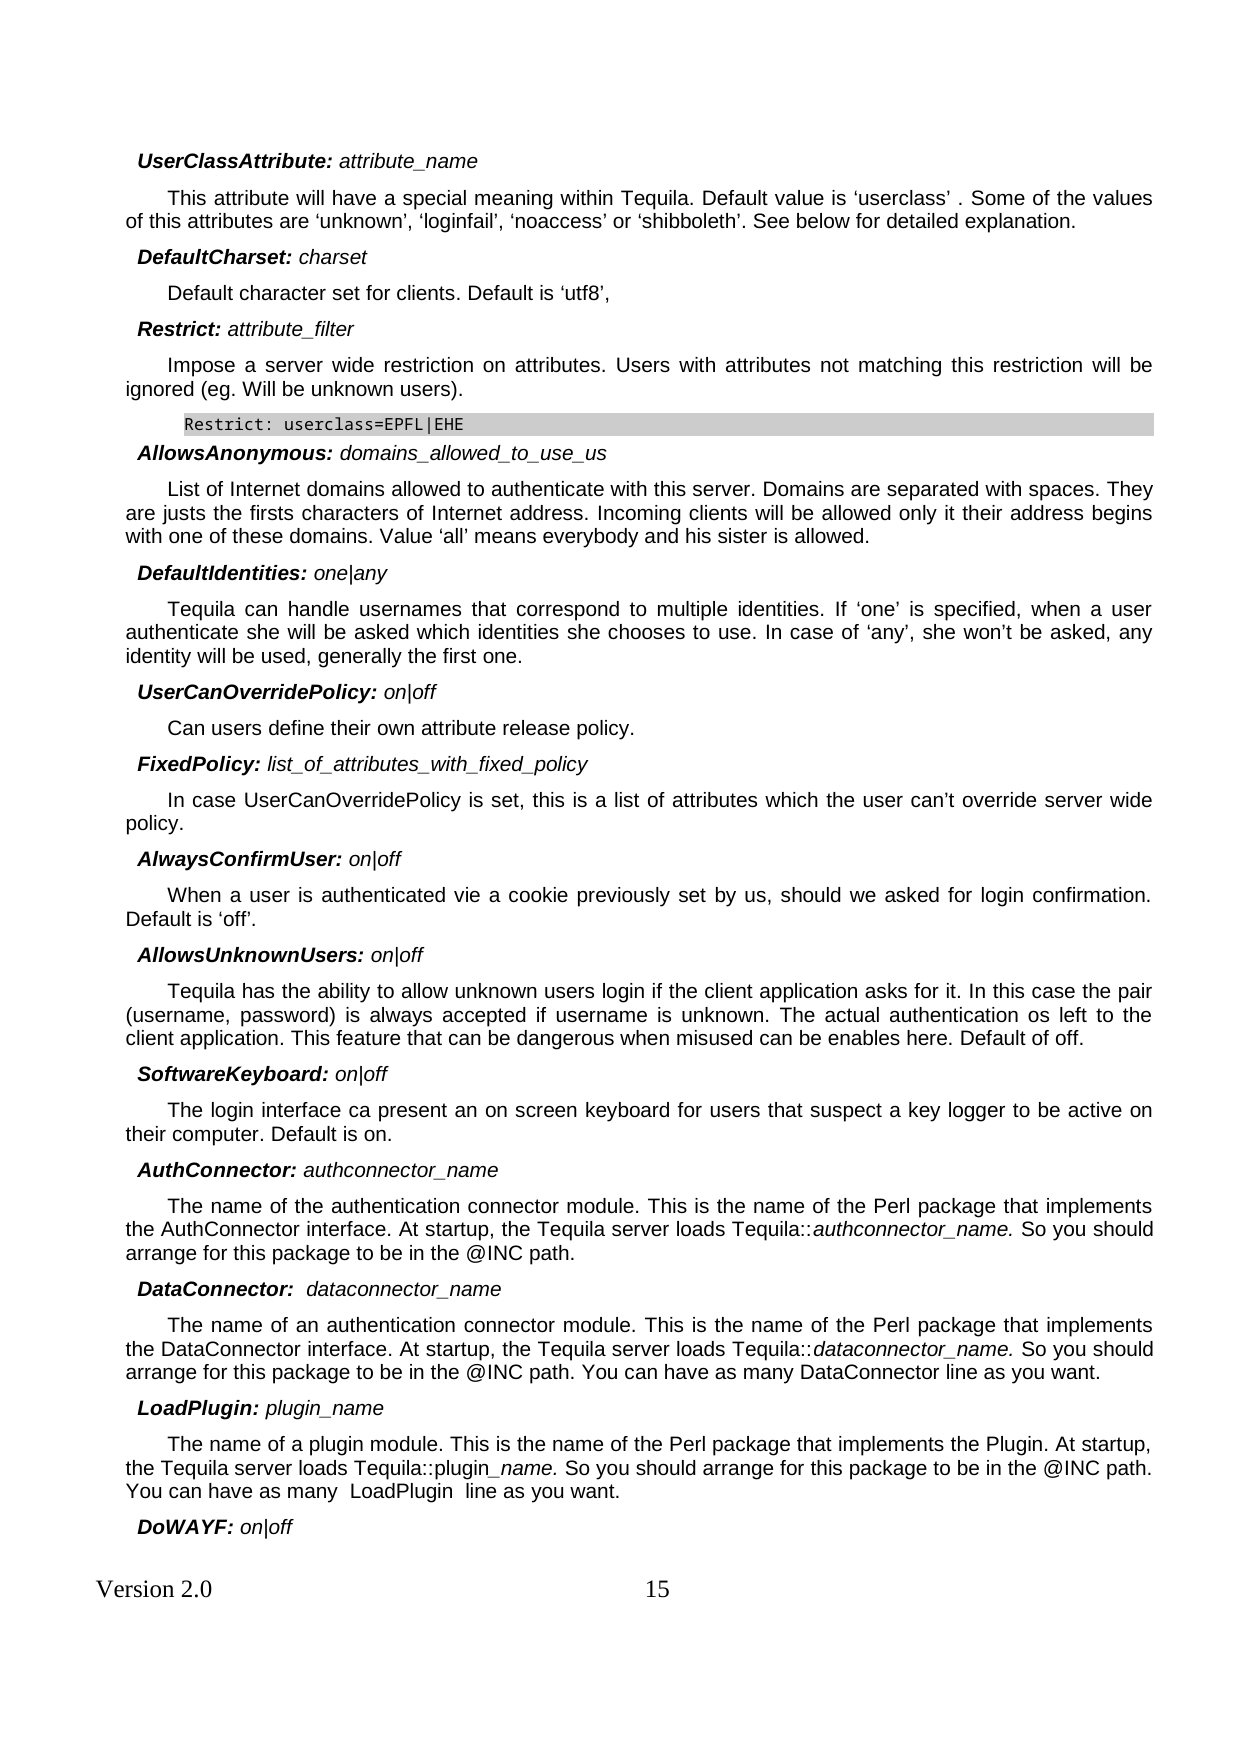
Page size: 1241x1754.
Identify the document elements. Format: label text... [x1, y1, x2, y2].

text LoadPlugin: plugin_name [95, 1397, 1154, 1420]
text FixedPolicy: list_of_attributes_with_fixed_policy [95, 752, 1154, 776]
text DefaultIdentities: one|any [95, 561, 1154, 584]
text AlwaysConfirmUser: on|off [95, 848, 1154, 871]
text DataConnector: dataconnector_name [95, 1277, 1154, 1301]
text DoWAYF: on|off [95, 1516, 1154, 1539]
text Impose a server wide restriction on attributes. Users with attributes not matching this restriction will be ignored (eg. Will be unknown users). [125, 354, 1154, 401]
text Tequila has the ability to allow unknown users login if the client application asks for it. In this case the pair (username, password) is always accepted if username is unknown. The actual authentication os left to the client application. This feature that can be dangerous when misused can be enables here. Default of off. [125, 979, 1154, 1050]
text The name of the authentication connector module. This is the name of the Perl package that implements the AuthConnector interface. At startup, the Tequila server loads Tequila::authconnector_name. So you should arrange for this package to be in the @INC path. [125, 1194, 1154, 1265]
text Restrict: userclass=EPFL|EHE [184, 413, 1154, 436]
text AllowsAnonymous: domains_allowed_to_use_us [95, 442, 1154, 465]
text Restrict: attribute_filter [95, 318, 1154, 341]
text List of Internet domains allowed to authenticate with this server. Domains are separated with spaces. They are justs the firsts characters of Internet address. Incoming clients will be allowed only it their address begins with one of these domains. Value ‘all’ means everybody and his sister is allowed. [125, 478, 1154, 548]
text This attribute will have a special meaning within Tequila. Default value is ‘userclass’ . Some of the values of this attributes are ‘unknown’, ‘loginfail’, ‘noaccess’ or ‘shibboleth’. See below for detailed explanation. [125, 186, 1154, 233]
text DefaultCharset: charset [95, 246, 1154, 269]
text AuthConnector: authconnector_name [95, 1158, 1154, 1182]
text The login interface ca present an on screen keyboard for users that suspect a key logger to be active on their computer. Default is on. [125, 1099, 1154, 1146]
text Default character set for clients. Default is ‘utf8’, [125, 282, 1154, 305]
text AllowsUnknownUsers: on|off [95, 943, 1154, 967]
text When a user is authenticated vie a cookie previously set by us, should we asked for login confirmation. Default is ‘off’. [125, 884, 1154, 931]
text The name of an authentication connector module. This is the name of the Perl package that implements the DataConnector interface. At startup, the Tequila server loads Tequila::dataconnector_name. So you should arrange for this package to be in the @INC path. You can have as many DataConnector line as you want. [125, 1313, 1154, 1384]
text In case UserCanOverridePolicy is set, this is a list of attributes which the user can’t override server wide policy. [125, 788, 1154, 835]
text Can users define their own attribute release policy. [125, 716, 1154, 740]
text UserClassAttribute: attribute_name [95, 150, 1154, 173]
text SoftwareKeyboard: on|off [95, 1063, 1154, 1086]
text The name of a plugin module. This is the name of the Perl package that implements the Plugin. At startup, the Tequila server loads Tequila::plugin_name. So you should arrange for this package to be in the @INC path. You can have as many LoadPlugin line as you want. [125, 1433, 1154, 1503]
text Tequila can handle usernames that correspond to multiple identities. If ‘one’ is specified, when a user authenticate she will be asked which identities she chooses to use. In case of ‘any’, she won’t be asked, any identity will be used, generally the first one. [125, 597, 1154, 668]
text UserCanOverridePolicy: on|off [95, 680, 1154, 704]
